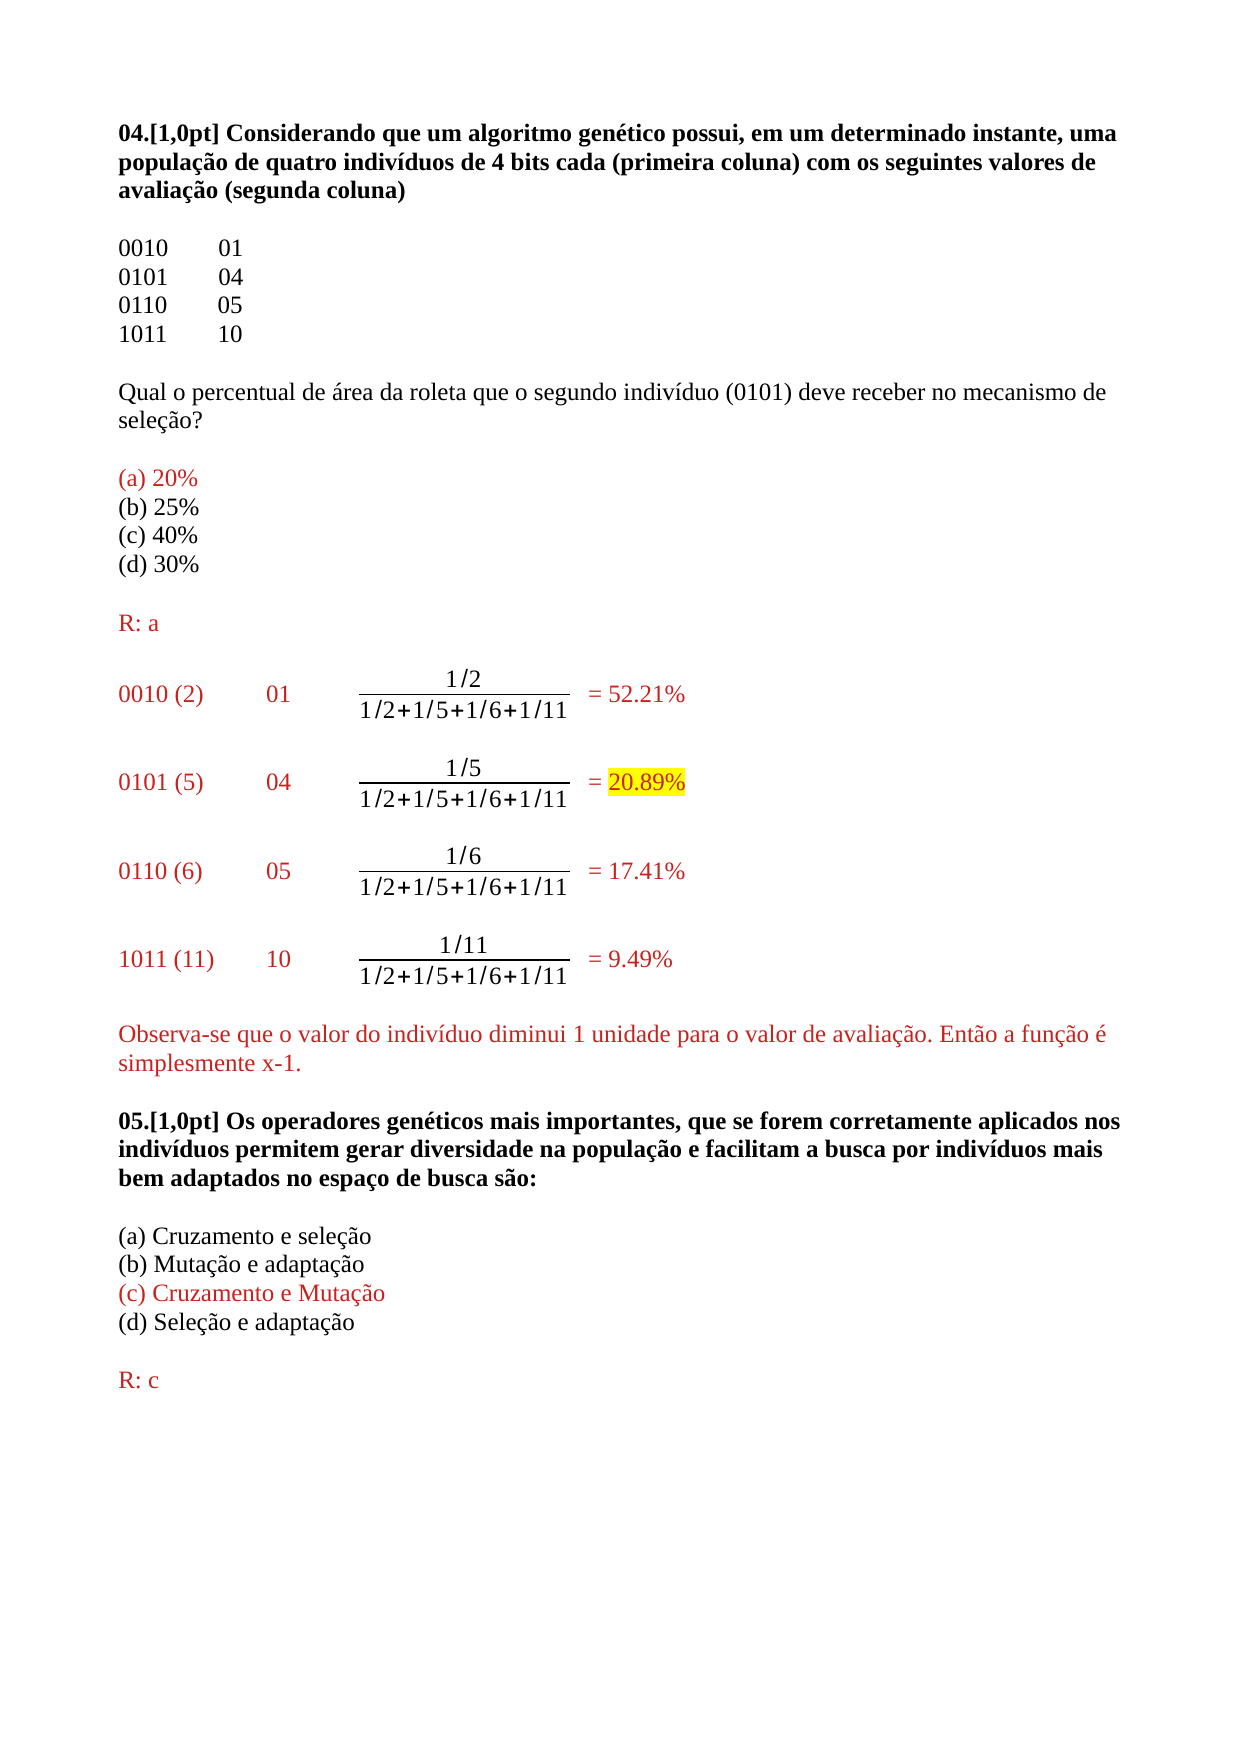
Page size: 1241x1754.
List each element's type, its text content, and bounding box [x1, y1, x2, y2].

text 0010 (2) 01 = 52.21% [118, 666, 1122, 725]
text 0101 (5) 04 = 20.89% [118, 754, 1122, 813]
text R: a [118, 608, 1122, 636]
text Observa-se que o valor do indivíduo diminui 1 unidade para o valor de avaliação. Então a função é simplesmente x-1. 05.[1,0pt] Os operadores genéticos mais importantes, que se forem corretamente aplicados nos indivíduos permitem gerar diversidade na população e facilitam a busca por indivíduos mais bem adaptados no espaço de busca são: (a) Cruzamento e seleção (b) Mutação e adaptação (c) Cruzamento e Mutação (d) Seleção e adaptação [118, 1019, 1122, 1336]
text R: c [118, 1365, 1122, 1452]
text 04.[1,0pt] Considerando que um algoritmo genético possui, em um determinado instante, uma população de quatro indivíduos de 4 bits cada (primeira coluna) com os seguintes valores de avaliação (segunda coluna) 0010 01 0101 04 0110 05 1011 10 Qual o percentual de área da roleta que o segundo indivíduo (0101) deve receber no mecanismo de seleção? (a) 20% (b) 25% (c) 40% (d) 30% [118, 118, 1122, 578]
text 1011 (11) 10 = 9.49% [118, 931, 1122, 990]
text 0110 (6) 05 = 17.41% [118, 843, 1122, 902]
